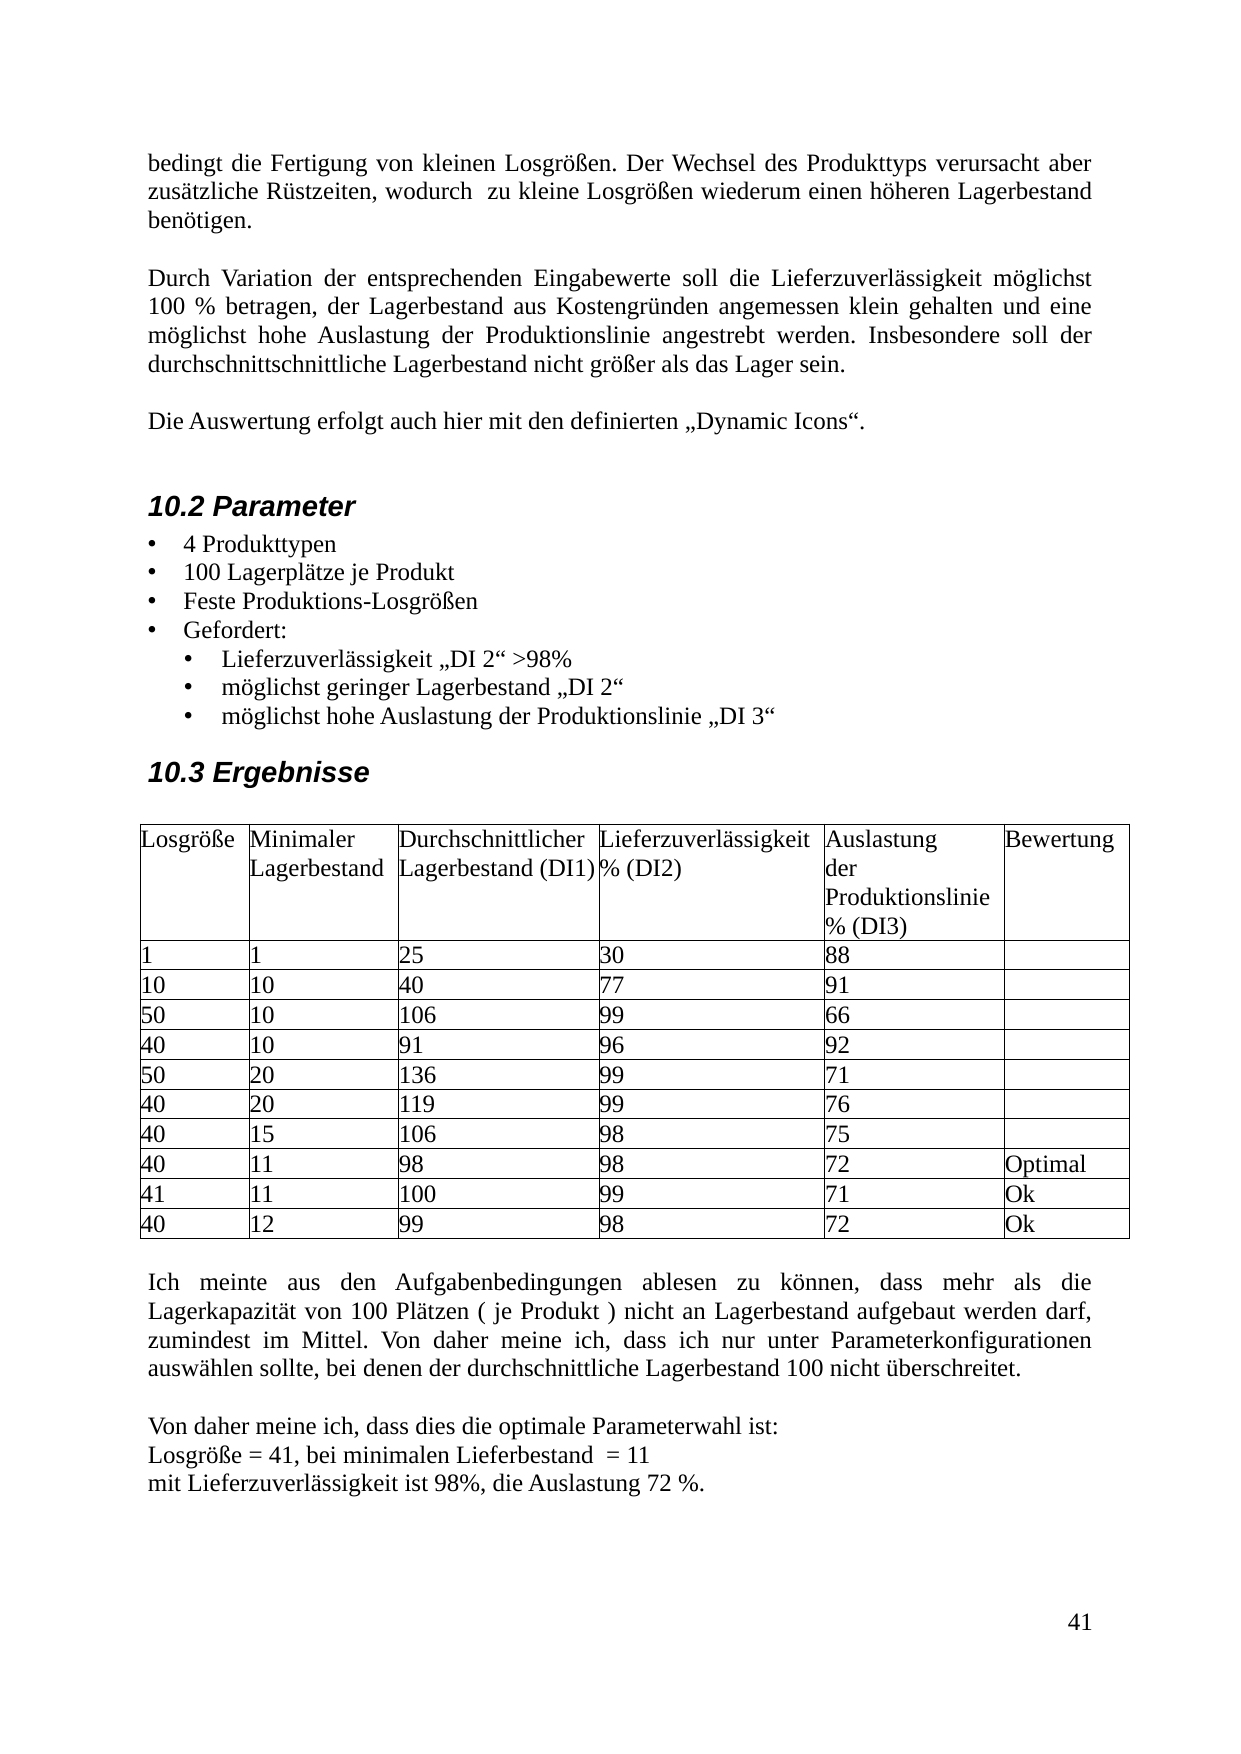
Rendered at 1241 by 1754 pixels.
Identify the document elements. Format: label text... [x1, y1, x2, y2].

text bedingt die Fertigung von kleinen Losgrößen. Der Wechsel des Produkttyps verursacht aber zusätzliche Rüstzeiten, wodurch zu kleine Losgrößen wiederum einen höheren Lagerbestand benötigen. [148, 148, 1093, 234]
table_header Auslastung der Produktionslinie % (DI3) [825, 825, 1004, 939]
table_cell 100 [399, 1179, 599, 1208]
table_cell 20 [250, 1060, 398, 1088]
table_cell [1005, 970, 1129, 999]
table_cell Ok [1005, 1179, 1129, 1208]
table_header Minimaler Lagerbestand [250, 825, 398, 939]
table_cell 66 [825, 1000, 1004, 1029]
table_cell 91 [825, 970, 1004, 999]
table_cell 40 [141, 1209, 249, 1237]
table_cell [1005, 1000, 1129, 1029]
table_cell [1005, 1090, 1129, 1118]
table_cell 1 [141, 941, 249, 969]
table_cell 50 [141, 1060, 249, 1088]
text Losgröße = 41, bei minimalen Lieferbestand = 11 [148, 1440, 1093, 1468]
list Gefordert: [148, 615, 1093, 644]
table_cell 10 [250, 1000, 398, 1029]
table_cell 12 [250, 1209, 398, 1237]
list 4 Produkttypen [148, 529, 1093, 557]
table_cell 92 [825, 1030, 1004, 1059]
table_cell 99 [600, 1060, 824, 1088]
table_cell 10 [250, 970, 398, 999]
list Lieferzuverlässigkeit „DI 2“ >98% [184, 644, 1093, 672]
table_cell 96 [600, 1030, 824, 1059]
table_cell 71 [825, 1179, 1004, 1208]
table_cell 76 [825, 1090, 1004, 1118]
table_cell 99 [600, 1090, 824, 1118]
table_cell Ok [1005, 1209, 1129, 1237]
table_cell 40 [399, 970, 599, 999]
table_header Bewertung [1005, 825, 1129, 939]
table_cell 106 [399, 1000, 599, 1029]
table_cell 40 [141, 1119, 249, 1148]
table_cell 20 [250, 1090, 398, 1118]
table_cell [1005, 1030, 1129, 1059]
table_cell 15 [250, 1119, 398, 1148]
table_header Lieferzuverlässigkeit % (DI2) [600, 825, 824, 939]
table_cell 10 [250, 1030, 398, 1059]
table_cell 88 [825, 941, 1004, 969]
text mit Lieferzuverlässigkeit ist 98%, die Auslastung 72 %. [148, 1468, 1093, 1497]
table_cell 98 [399, 1149, 599, 1178]
table_cell 41 [141, 1179, 249, 1208]
table_cell 11 [250, 1149, 398, 1178]
list möglichst hohe Auslastung der Produktionslinie „DI 3“ [184, 701, 1093, 730]
table_cell 98 [600, 1119, 824, 1148]
table_cell 72 [825, 1149, 1004, 1178]
table_cell [1005, 941, 1129, 969]
table_cell 25 [399, 941, 599, 969]
table_cell 40 [141, 1149, 249, 1178]
table_cell 91 [399, 1030, 599, 1059]
table_cell [1005, 1060, 1129, 1088]
table_cell 77 [600, 970, 824, 999]
table_header Durchschnittlicher Lagerbestand (DI1) [399, 825, 599, 939]
table_cell 99 [600, 1179, 824, 1208]
table_cell 106 [399, 1119, 599, 1148]
table_cell 119 [399, 1090, 599, 1118]
table_cell 50 [141, 1000, 249, 1029]
table_cell 11 [250, 1179, 398, 1208]
table_header Losgröße [141, 825, 249, 939]
table_cell 75 [825, 1119, 1004, 1148]
text Ich meinte aus den Aufgabenbedingungen ablesen zu können, dass mehr als die Lagerkapazität von 100 Plätzen ( je Produkt ) nicht an Lagerbestand aufgebaut werden darf, zumindest im Mittel. Von daher meine ich, dass ich nur unter Parameterkonfigurationen auswählen sollte, bei denen der durchschnittliche Lagerbestand 100 nicht überschreitet. [148, 1267, 1093, 1382]
table_cell [1005, 1119, 1129, 1148]
table_cell 98 [600, 1149, 824, 1178]
table_cell 99 [399, 1209, 599, 1237]
table_cell Optimal [1005, 1149, 1129, 1178]
text Von daher meine ich, dass dies die optimale Parameterwahl ist: [148, 1382, 1093, 1440]
subtitle 10.3 Ergebnisse [148, 755, 1093, 788]
list 100 Lagerplätze je Produkt [148, 557, 1093, 586]
table_cell 1 [250, 941, 398, 969]
table_cell 40 [141, 1030, 249, 1059]
table_cell 136 [399, 1060, 599, 1088]
table_cell 72 [825, 1209, 1004, 1237]
table_cell 40 [141, 1090, 249, 1118]
table_cell 99 [600, 1000, 824, 1029]
table_cell 71 [825, 1060, 1004, 1088]
text Durch Variation der entsprechenden Eingabewerte soll die Lieferzuverlässigkeit möglichst 100 % betragen, der Lagerbestand aus Kostengründen angemessen klein gehalten und eine möglichst hohe Auslastung der Produktionslinie angestrebt werden. Insbesondere soll der durchschnittschnittliche Lagerbestand nicht größer als das Lager sein. [148, 263, 1093, 378]
subtitle 10.2 Parameter [148, 489, 1093, 522]
text Die Auswertung erfolgt auch hier mit den definierten „Dynamic Icons“. [148, 406, 1093, 435]
table_cell 98 [600, 1209, 824, 1237]
table_cell 10 [141, 970, 249, 999]
table_cell 30 [600, 941, 824, 969]
list möglichst geringer Lagerbestand „DI 2“ [184, 672, 1093, 701]
list Feste Produktions-Losgrößen [148, 586, 1093, 615]
